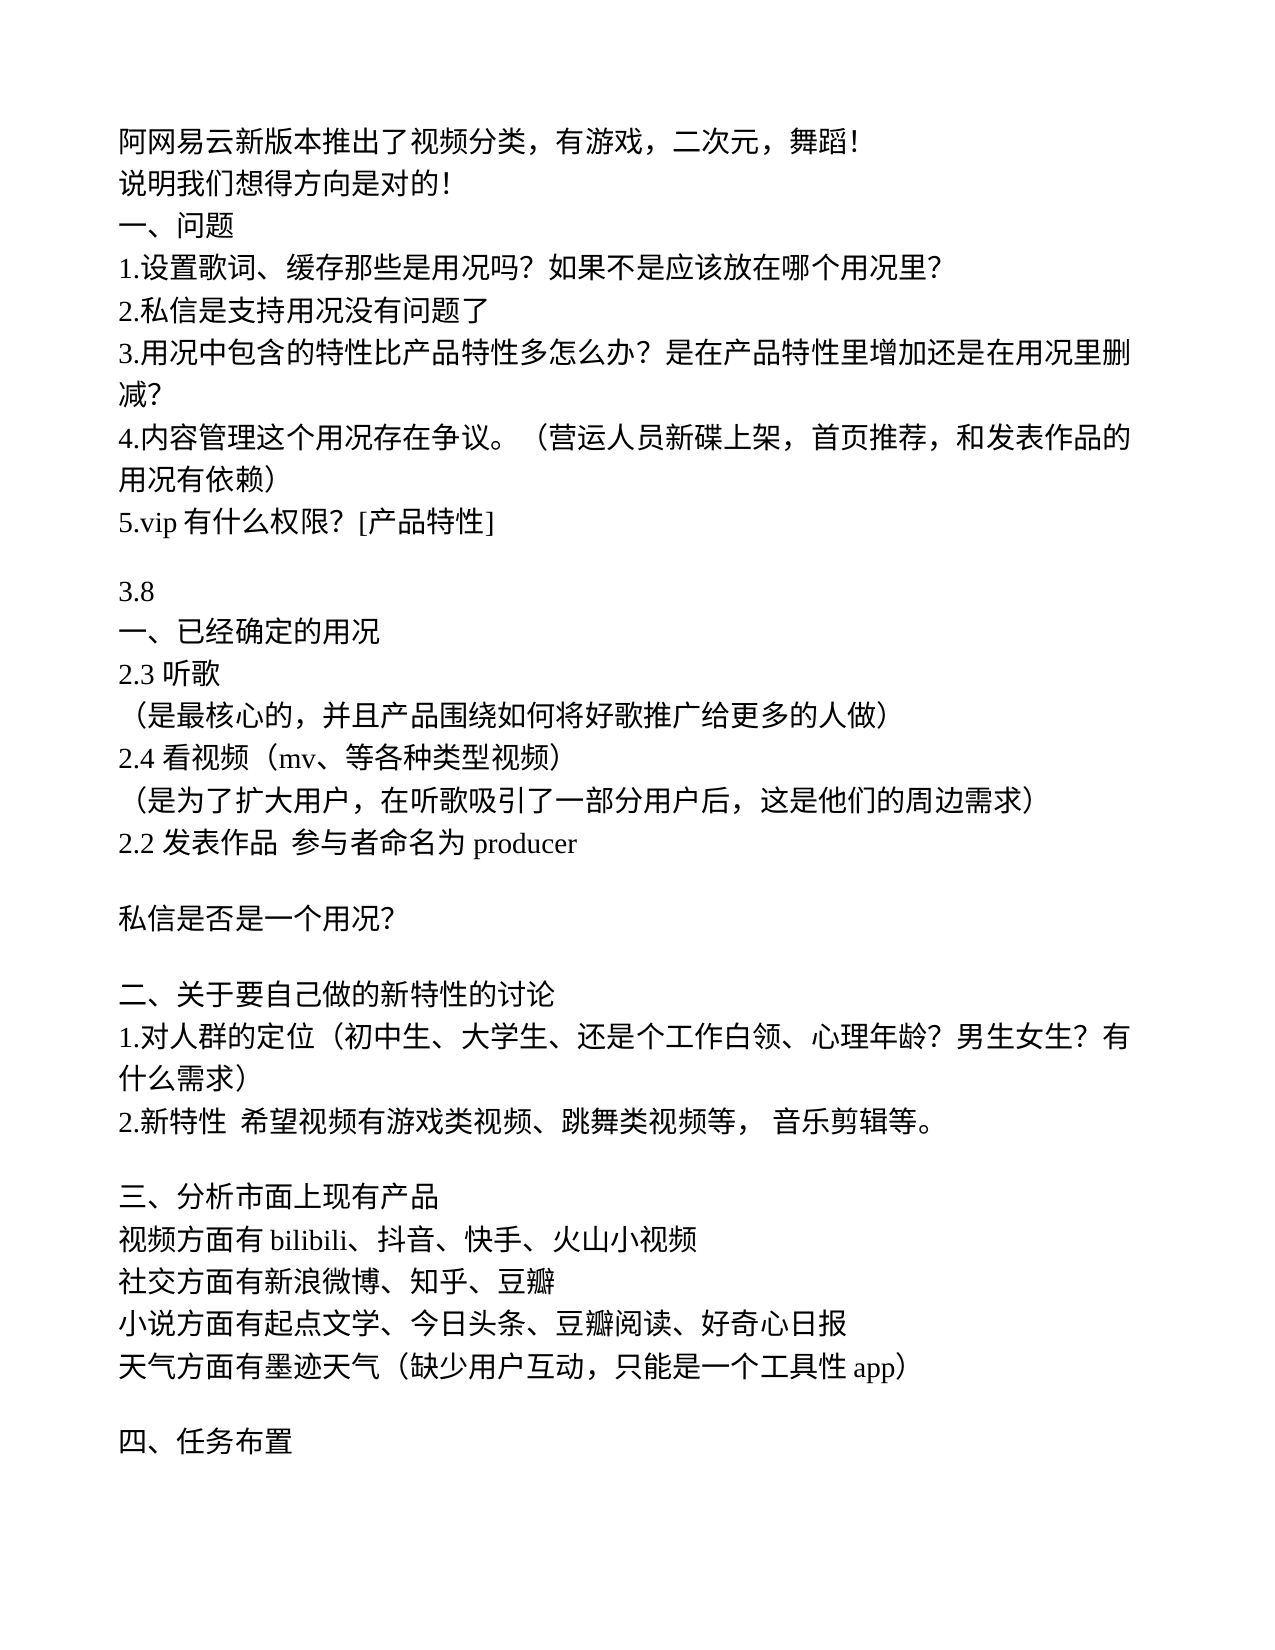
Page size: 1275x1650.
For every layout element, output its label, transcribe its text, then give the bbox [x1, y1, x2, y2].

text 2.新特性 希望视频有游戏类视频、跳舞类视频等， 音乐剪辑等。 [118, 1098, 1157, 1140]
text 3.用况中包含的特性比产品特性多怎么办？是在产品特性里增加还是在用况里删减？ [118, 329, 1157, 414]
text 小说方面有起点文学、今日头条、豆瓣阅读、好奇心日报 [118, 1301, 1157, 1343]
text （是为了扩大用户，在听歌吸引了一部分用户后，这是他们的周边需求） [118, 777, 1157, 819]
text 1.设置歌词、缓存那些是用况吗？如果不是应该放在哪个用况里？ [118, 245, 1157, 287]
text 三、分析市面上现有产品 [118, 1174, 1157, 1216]
text 四、任务布置 [118, 1419, 1157, 1461]
text 一、问题 [118, 203, 1157, 245]
text 2.2 发表作品 参与者命名为 producer [118, 819, 1157, 862]
text 私信是否是一个用况？ [118, 895, 1157, 938]
text 视频方面有bilibili、抖音、快手、火山小视频 [118, 1216, 1157, 1258]
text 二、关于要自己做的新特性的讨论 [118, 971, 1157, 1013]
text 4.内容管理这个用况存在争议。（营运人员新碟上架，首页推荐，和发表作品的用况有依赖） [118, 414, 1157, 499]
text 天气方面有墨迹天气（缺少用户互动，只能是一个工具性app） [118, 1343, 1157, 1385]
text 说明我们想得方向是对的！ [118, 160, 1157, 203]
text 2.3 听歌 [118, 650, 1157, 693]
text 1.对人群的定位（初中生、大学生、还是个工作白领、心理年龄？男生女生？有什么需求） [118, 1013, 1157, 1098]
text 一、已经确定的用况 [118, 608, 1157, 650]
text 5.vip有什么权限？[产品特性] [118, 499, 1157, 541]
text （是最核心的，并且产品围绕如何将好歌推广给更多的人做） [118, 693, 1157, 735]
text 社交方面有新浪微博、知乎、豆瓣 [118, 1258, 1157, 1301]
text 阿网易云新版本推出了视频分类，有游戏，二次元，舞蹈！ [118, 118, 1157, 160]
text 2.4 看视频（mv、等各种类型视频） [118, 735, 1157, 777]
text 3.8 [118, 574, 1157, 608]
text 2.私信是支持用况没有问题了 [118, 287, 1157, 329]
